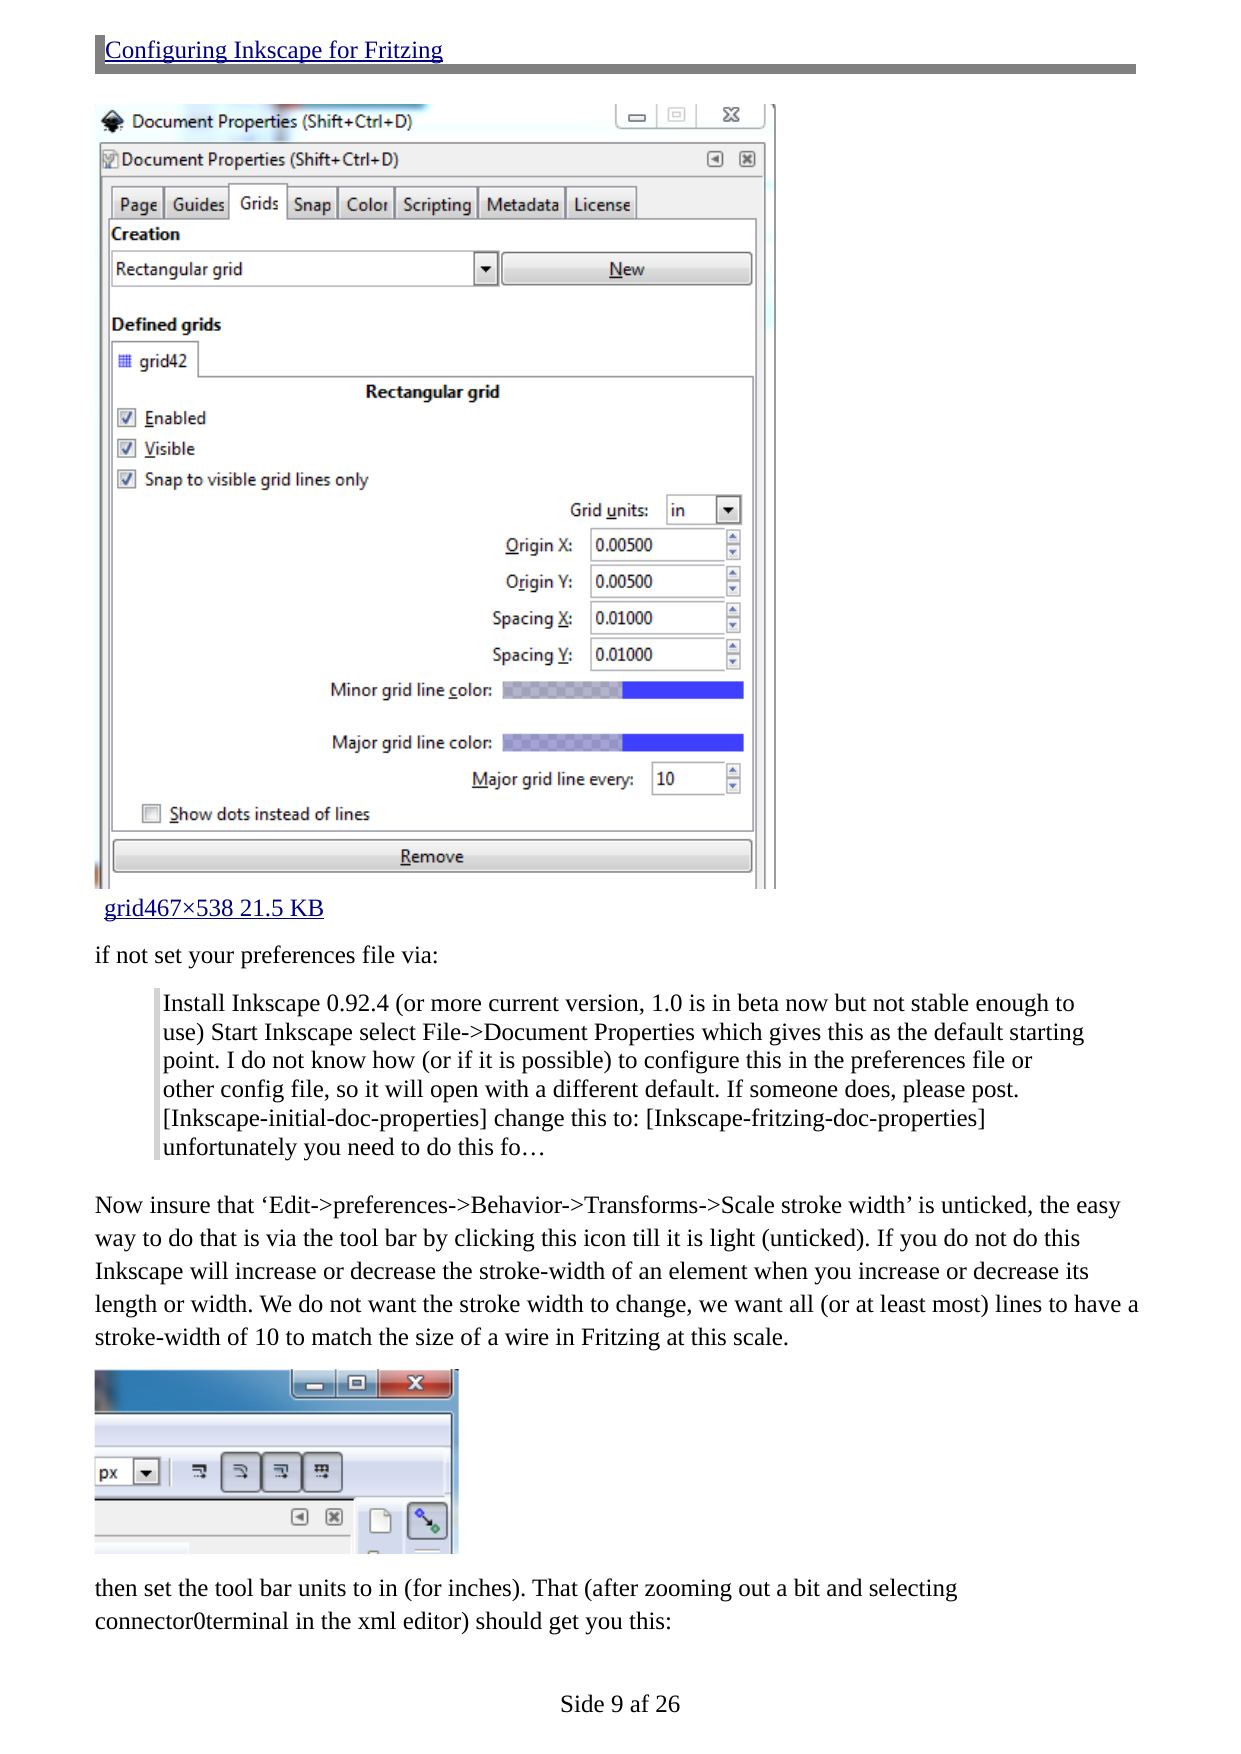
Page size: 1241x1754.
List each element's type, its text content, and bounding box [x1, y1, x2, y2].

text grid467×538 21.5 KB [104, 893, 1136, 921]
text if not set your preferences file via: [94, 940, 1146, 969]
picture [94, 104, 776, 889]
text then set the tool bar units to in (for inches). That (after zooming out a bit and selecting connector0terminal in the xml editor) should get you this: [94, 1573, 1146, 1634]
picture [94, 1369, 459, 1554]
text Install Inkscape 0.92.4 (or more current version, 1.0 is in beta now but not stable enough to use) Start Inkscape select File->Document Properties which gives this as the default starting point. I do not know how (or if it is possible) to configure this in the preferences file or other config file, so it will open with a different default. If someone does, please post. [Inkscape-initial-doc-properties] change this to: [Inkscape-fritzing-doc-properties] unfortunately you need to do this fo… [160, 988, 1087, 1160]
text Now insure that ‘Edit->preferences->Behavior->Transforms->Scale stroke width’ is unticked, the easy way to do that is via the tool bar by clicking this icon till it is light (unticked). If you do not do this Inkscape will increase or decrease the stroke-width of an element when you increase or decrease its length or width. We do not want the stroke width to change, we want all (or at least most) lines to have a stroke-width of 10 to match the size of a wire in Fritzing at this scale. [94, 1190, 1146, 1351]
